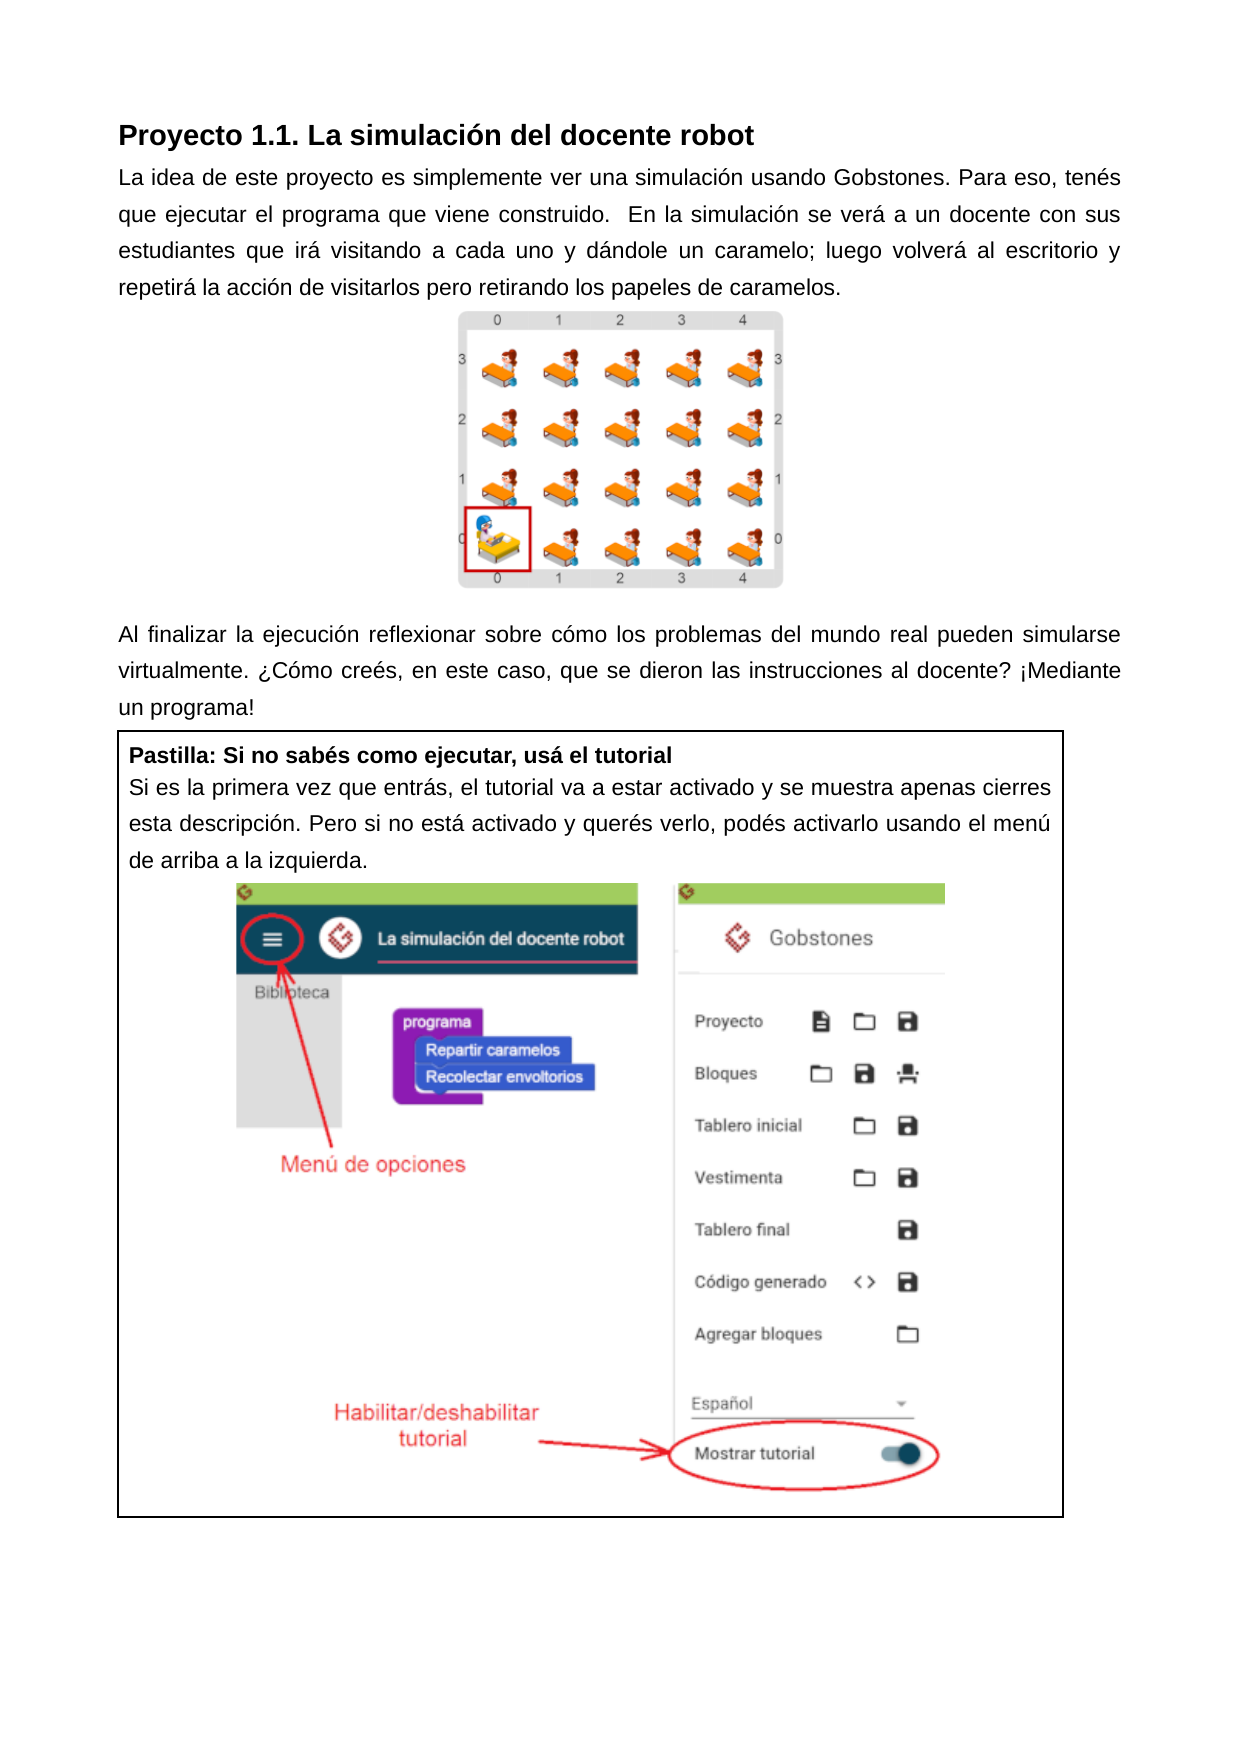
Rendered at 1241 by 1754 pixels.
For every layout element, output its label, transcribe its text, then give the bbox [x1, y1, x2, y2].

text Al finalizar la ejecución reflexionar sobre cómo los problemas del mundo real pueden simularse virtualmente. ¿Cómo creés, en este caso, que se dieron las instrucciones al docente? ¡Mediante un programa! [118, 621, 1122, 720]
text La idea de este proyecto es simplemente ver una simulación usando Gobstones. Para eso, tenés que ejecutar el programa que viene construido. En la simulación se verá a un docente con sus estudiantes que irá visitando a cada uno y dándole un caramelo; luego volverá al escritorio y repetirá la acción de visitarlos pero retirando los papeles de caramelos. [118, 164, 1122, 300]
picture [453, 309, 787, 592]
table_header Pastilla: Si no sabés como ejecutar, usá el tutorial Si es la primera vez que entrás, el tutorial va a estar activado y se muestra apenas cierres esta descripción. Pero si no está activado y querés verlo, podés activarlo usando el menú de arriba a la izquierda. [119, 732, 1062, 1516]
text Proyecto 1.1. La simulación del docente robot [118, 118, 1122, 152]
picture [236, 883, 945, 1506]
